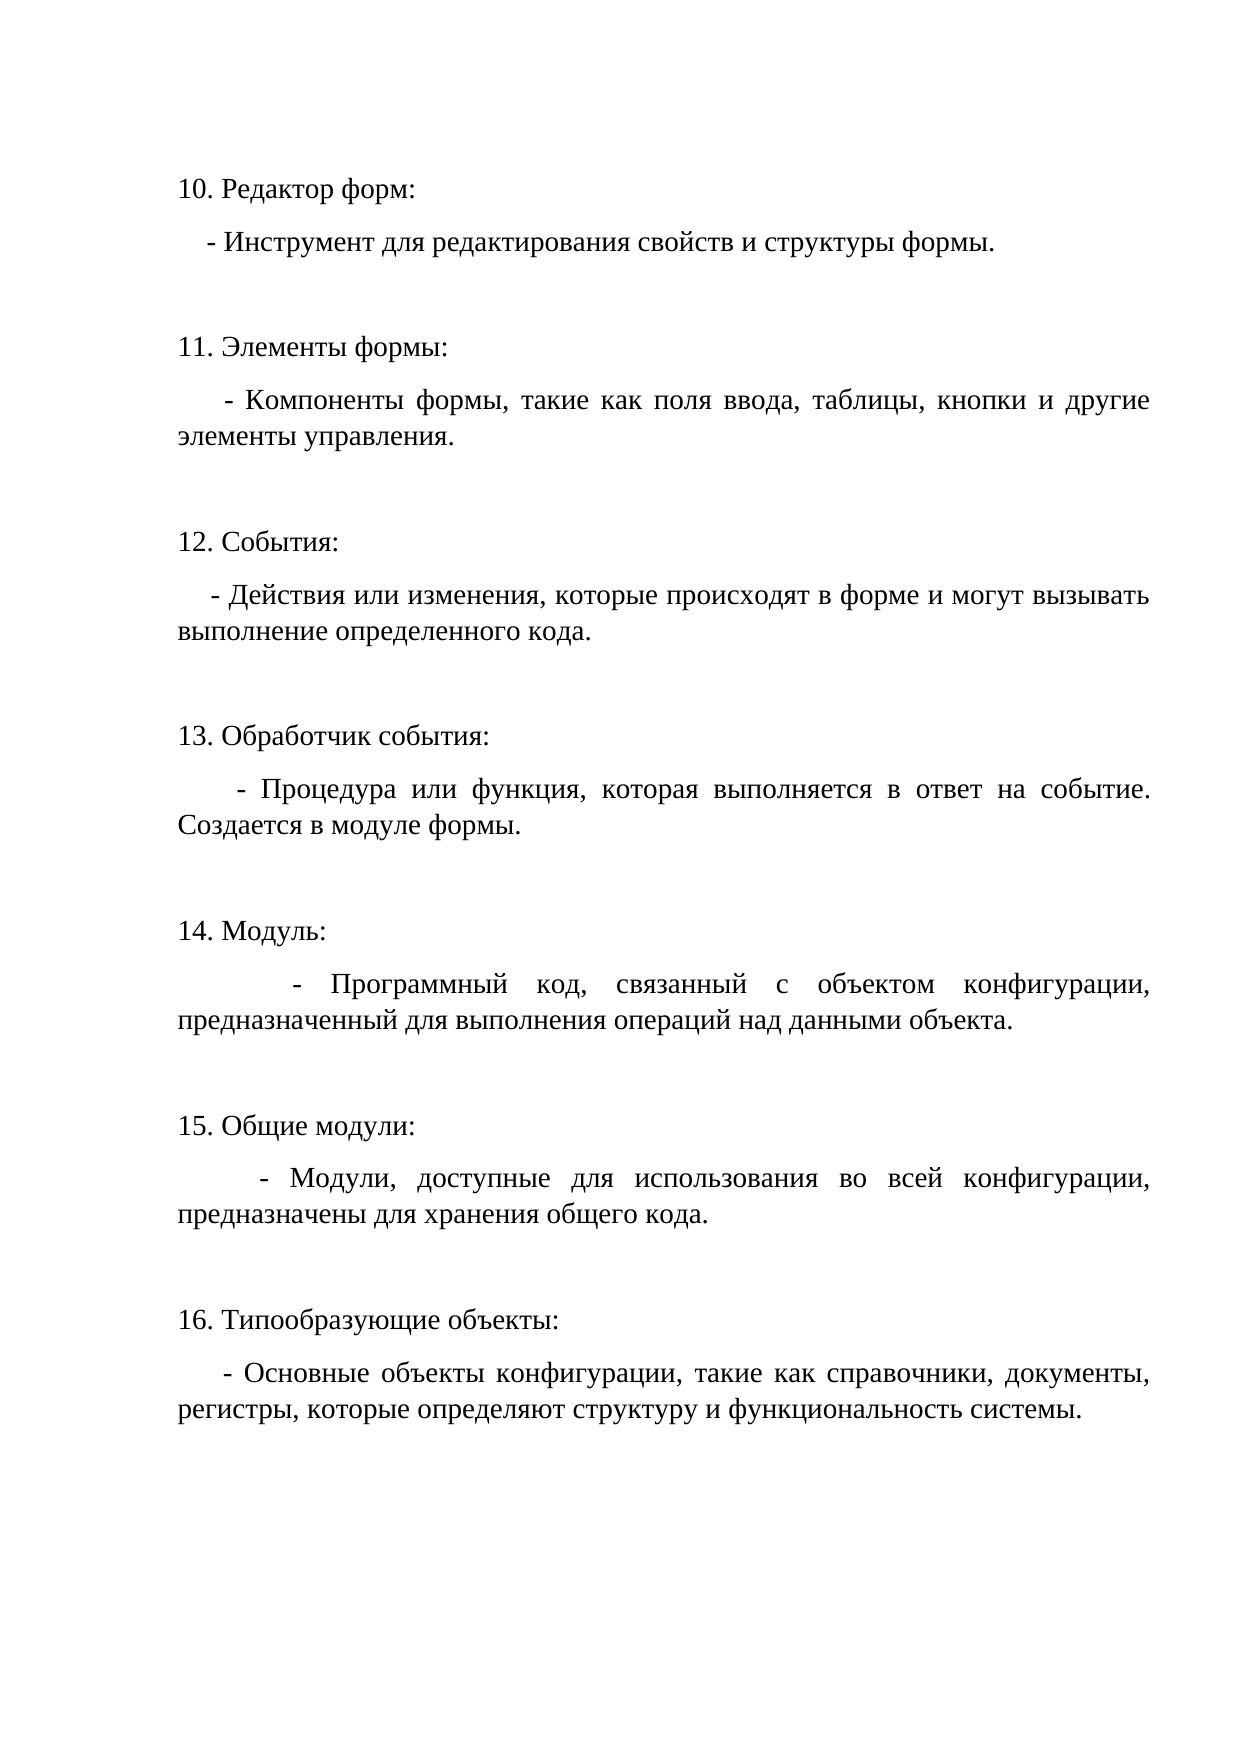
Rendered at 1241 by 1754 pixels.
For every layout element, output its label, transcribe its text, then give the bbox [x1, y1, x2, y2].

text 11. Элементы формы: [177, 329, 1152, 363]
text - Компоненты формы, такие как поля ввода, таблицы, кнопки и другие элементы управления. [177, 382, 1152, 452]
text 13. Обработчик события: [177, 718, 1152, 752]
text 16. Типообразующие объекты: [177, 1302, 1152, 1336]
text 12. События: [177, 524, 1152, 557]
text 15. Общие модули: [177, 1108, 1152, 1141]
text - Действия или изменения, которые происходят в форме и могут вызывать выполнение определенного кода. [177, 577, 1152, 646]
text 14. Модуль: [177, 913, 1152, 947]
text - Инструмент для редактирования свойств и структуры формы. [177, 224, 1152, 257]
text - Процедура или функция, которая выполняется в ответ на событие. Создается в модуле формы. [177, 771, 1152, 841]
text 10. Редактор форм: [177, 171, 1152, 204]
text - Программный код, связанный с объектом конфигурации, предназначенный для выполнения операций над данными объекта. [177, 966, 1152, 1036]
text - Модули, доступные для использования во всей конфигурации, предназначены для хранения общего кода. [177, 1161, 1152, 1230]
text - Основные объекты конфигурации, такие как справочники, документы, регистры, которые определяют структуру и функциональность системы. [177, 1355, 1152, 1425]
